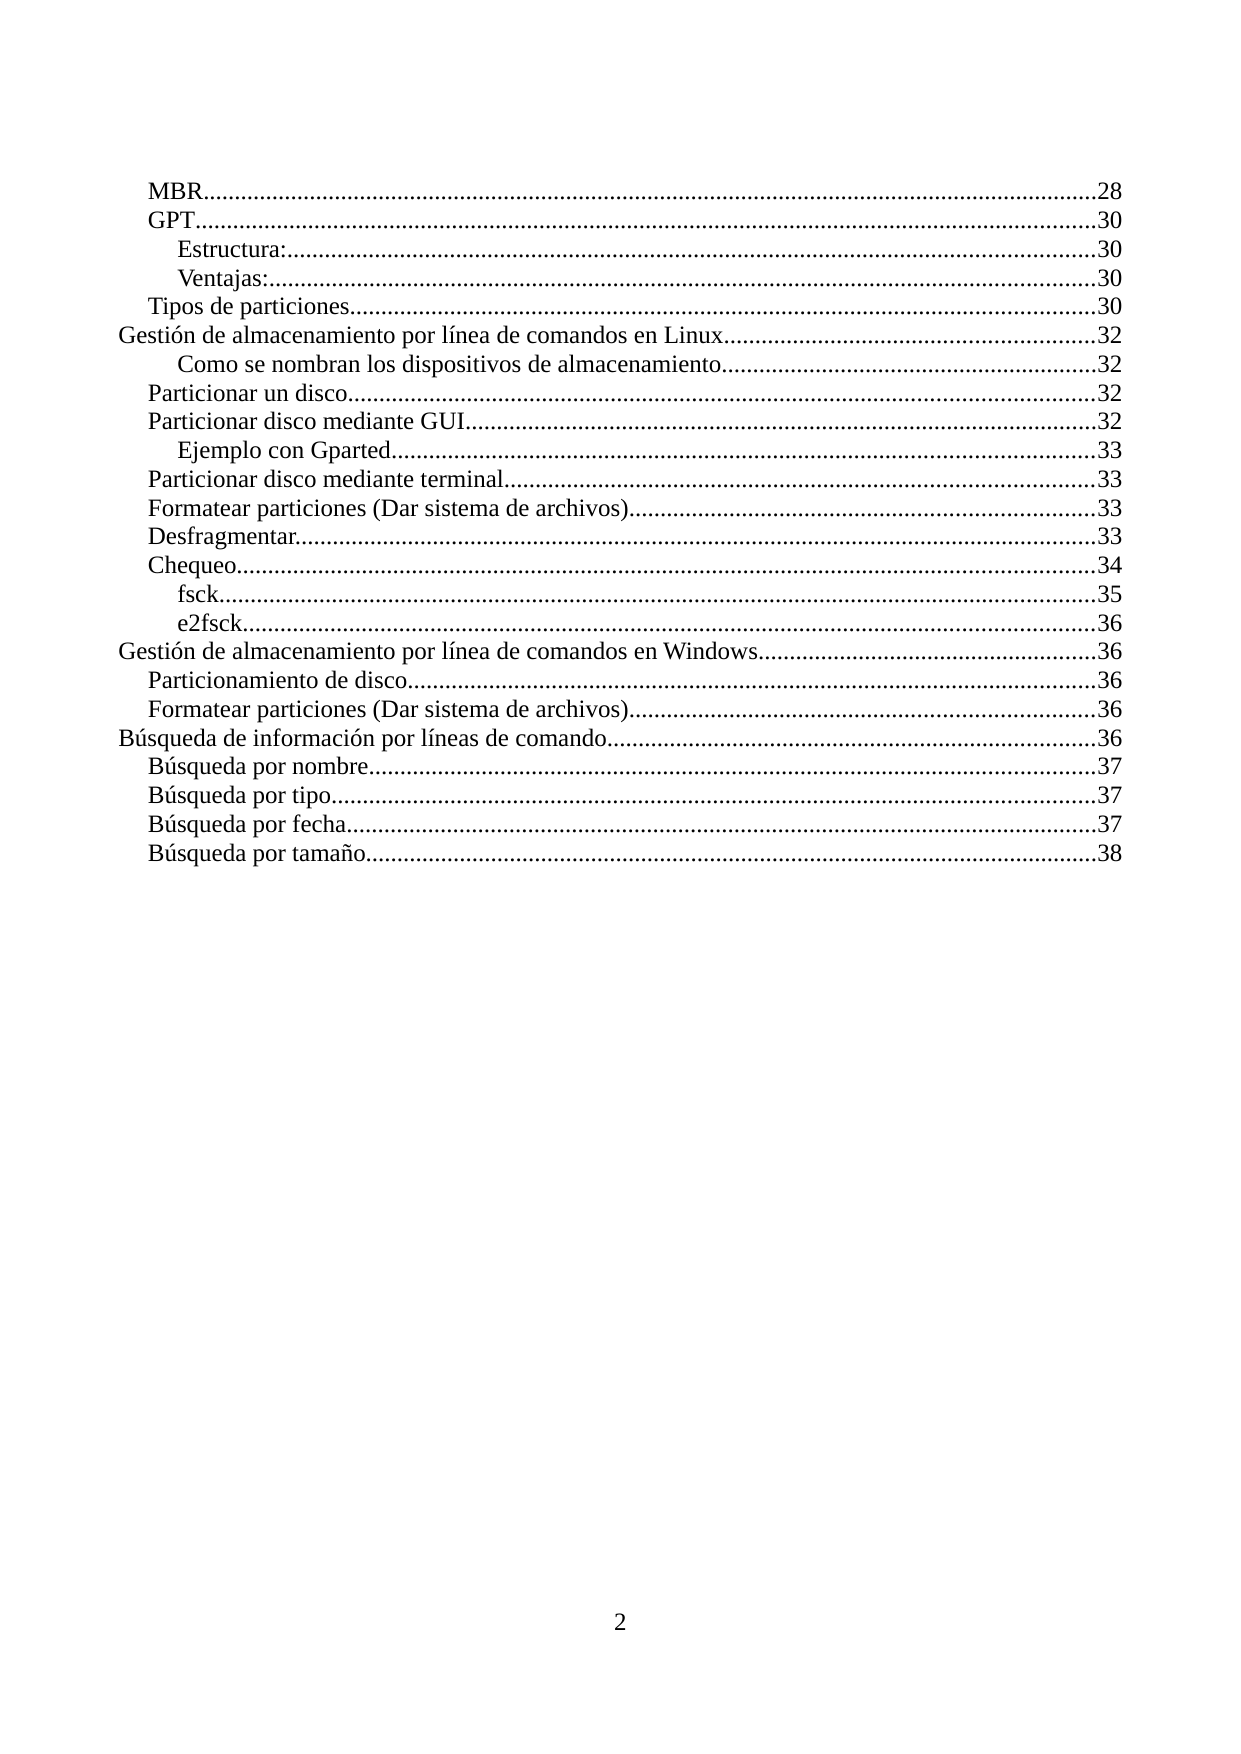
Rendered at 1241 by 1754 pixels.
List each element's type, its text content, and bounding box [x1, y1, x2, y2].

text Chequeo 34 [148, 550, 1122, 579]
text Como se nombran los dispositivos de almacenamiento. 32 [177, 349, 1122, 378]
text fsck 35 [177, 579, 1122, 608]
text Gestión de almacenamiento por línea de comandos en Linux 32 [118, 320, 1122, 349]
text Búsqueda por nombre 37 [148, 751, 1122, 780]
text Gestión de almacenamiento por línea de comandos en Windows 36 [118, 636, 1122, 665]
text Búsqueda por tamaño 38 [148, 838, 1122, 866]
text GPT 30 [148, 205, 1122, 234]
text Particionar disco mediante GUI. 32 [148, 406, 1122, 435]
text Particionar disco mediante terminal. 33 [148, 464, 1122, 493]
text Estructura: 30 [177, 234, 1122, 263]
text Búsqueda por fecha 37 [148, 809, 1122, 838]
text Búsqueda por tipo 37 [148, 780, 1122, 809]
text Formatear particiones (Dar sistema de archivos) 33 [148, 493, 1122, 521]
text e2fsck 36 [177, 608, 1122, 636]
text Ejemplo con Gparted 33 [177, 435, 1122, 464]
text Tipos de particiones 30 [148, 291, 1122, 320]
text Ventajas: 30 [177, 263, 1122, 291]
text Desfragmentar. 33 [148, 521, 1122, 550]
text Particionar un disco. 32 [148, 378, 1122, 406]
text MBR. 28 [148, 176, 1122, 205]
text Formatear particiones (Dar sistema de archivos) 36 [148, 694, 1122, 723]
text Particionamiento de disco. 36 [148, 665, 1122, 694]
text Búsqueda de información por líneas de comando. 36 [118, 723, 1122, 751]
